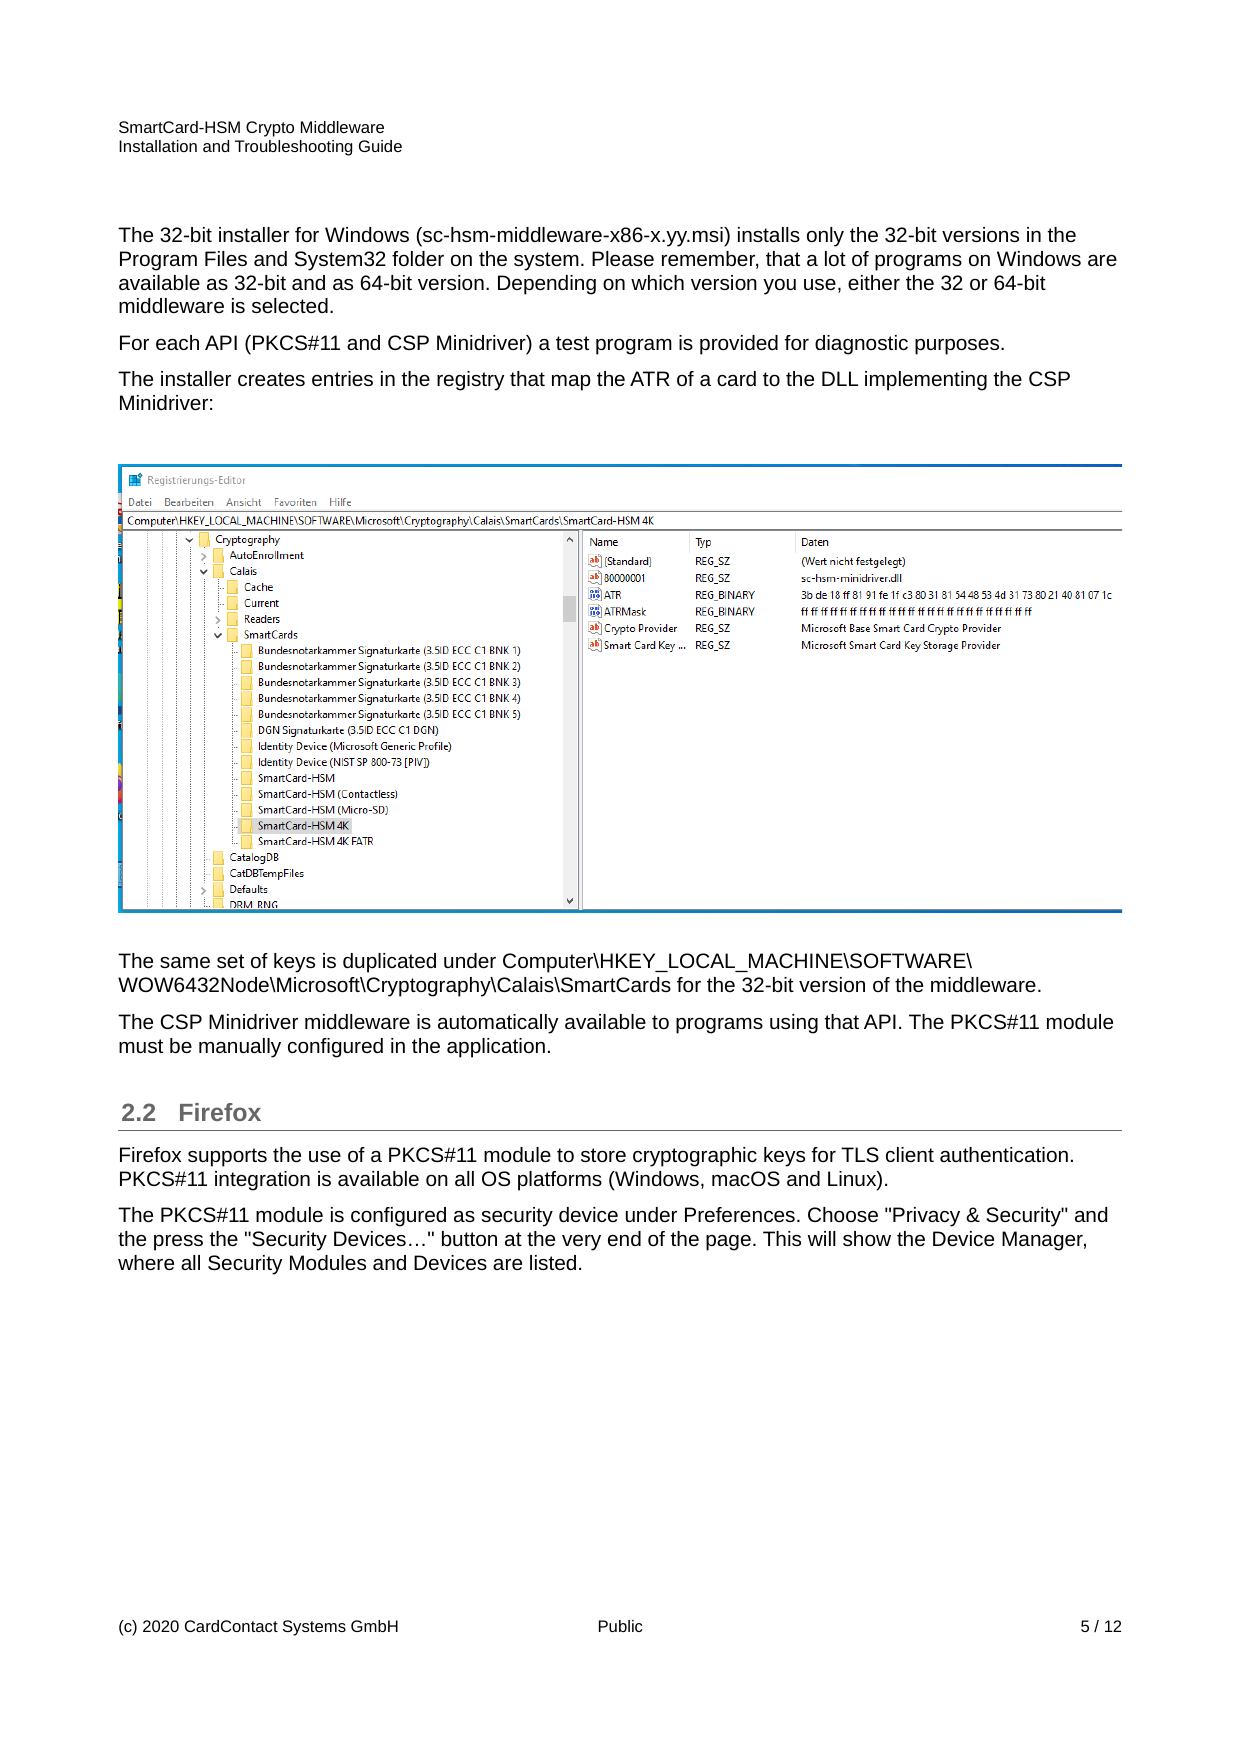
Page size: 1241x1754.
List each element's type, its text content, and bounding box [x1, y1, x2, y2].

picture [118, 464, 1123, 913]
subtitle Firefox [118, 1095, 1122, 1130]
text The 32-bit installer for Windows (sc-hsm-middleware-x86-x.yy.msi) installs only the 32-bit versions in the Program Files and System32 folder on the system. Please remember, that a lot of programs on Windows are available as 32-bit and as 64-bit version. Depending on which version you use, either the 32 or 64-bit middleware is selected. [118, 222, 1122, 318]
text The installer creates entries in the registry that map the ATR of a card to the DLL implementing the CSP Minidriver: [118, 367, 1122, 415]
text The same set of keys is duplicated under Computer\HKEY_LOCAL_MACHINE\SOFTWARE\WOW6432Node\Microsoft\Cryptography\Calais\SmartCards for the 32-bit version of the middleware. [118, 949, 1122, 997]
text Firefox supports the use of a PKCS#11 module to store cryptographic keys for TLS client authentication. PKCS#11 integration is available on all OS platforms (Windows, macOS and Linux). [118, 1143, 1122, 1191]
text The PKCS#11 module is configured as security device under Preferences. Choose "Privacy & Security" and the press the "Security Devices…" button at the very end of the page. This will show the Device Manager, where all Security Modules and Devices are listed. [118, 1203, 1122, 1275]
text The CSP Minidriver middleware is automatically available to programs using that API. The PKCS#11 module must be manually configured in the application. [118, 1009, 1122, 1057]
text For each API (PKCS#11 and CSP Minidriver) a test program is provided for diagnostic purposes. [118, 331, 1122, 355]
